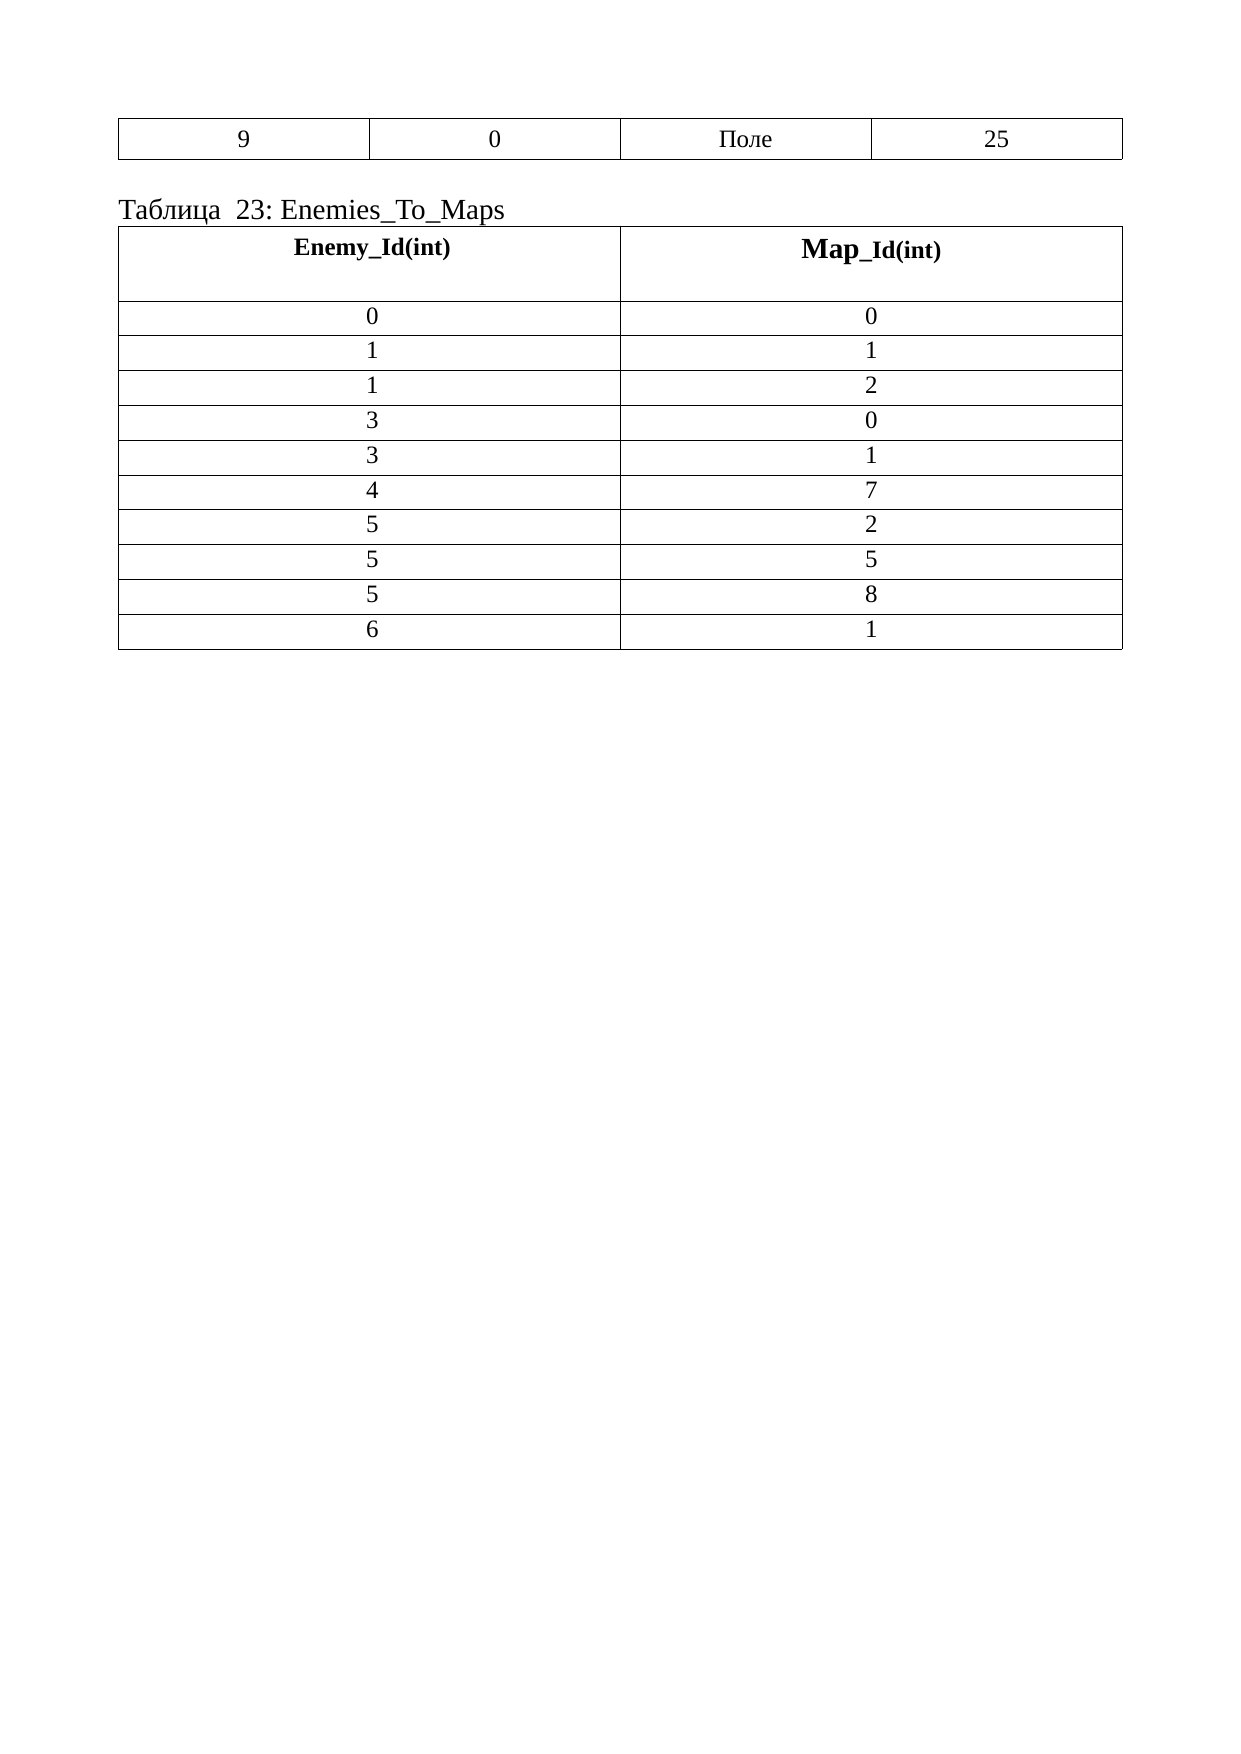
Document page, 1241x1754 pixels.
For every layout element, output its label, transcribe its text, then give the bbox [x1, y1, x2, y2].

table_cell 3 [119, 441, 620, 474]
table_cell 0 [119, 302, 620, 335]
table_cell 6 [119, 615, 620, 648]
table_header Enemy_Id(int) [119, 227, 620, 301]
table_cell 1 [119, 371, 620, 405]
table_cell 1 [621, 441, 1122, 474]
table_cell 5 [119, 580, 620, 614]
table_cell 2 [621, 371, 1122, 405]
table_cell 1 [621, 615, 1122, 648]
table_cell Поле [621, 119, 871, 158]
table_cell 5 [119, 510, 620, 544]
table_cell 2 [621, 510, 1122, 544]
table_cell 9 [119, 119, 369, 158]
table_cell 25 [872, 119, 1122, 158]
table_cell 1 [119, 336, 620, 370]
table_cell 5 [119, 545, 620, 579]
table_cell 0 [621, 406, 1122, 440]
table_cell 4 [119, 476, 620, 509]
table_cell 1 [621, 336, 1122, 370]
table_cell 0 [621, 302, 1122, 335]
table_header Map_Id(int) [621, 227, 1122, 301]
table_cell 3 [119, 406, 620, 440]
text Таблица 23: Enemies_To_Maps [118, 192, 1122, 226]
table_cell 7 [621, 476, 1122, 509]
table_cell 0 [370, 119, 620, 158]
table_cell 5 [621, 545, 1122, 579]
table_cell 8 [621, 580, 1122, 614]
